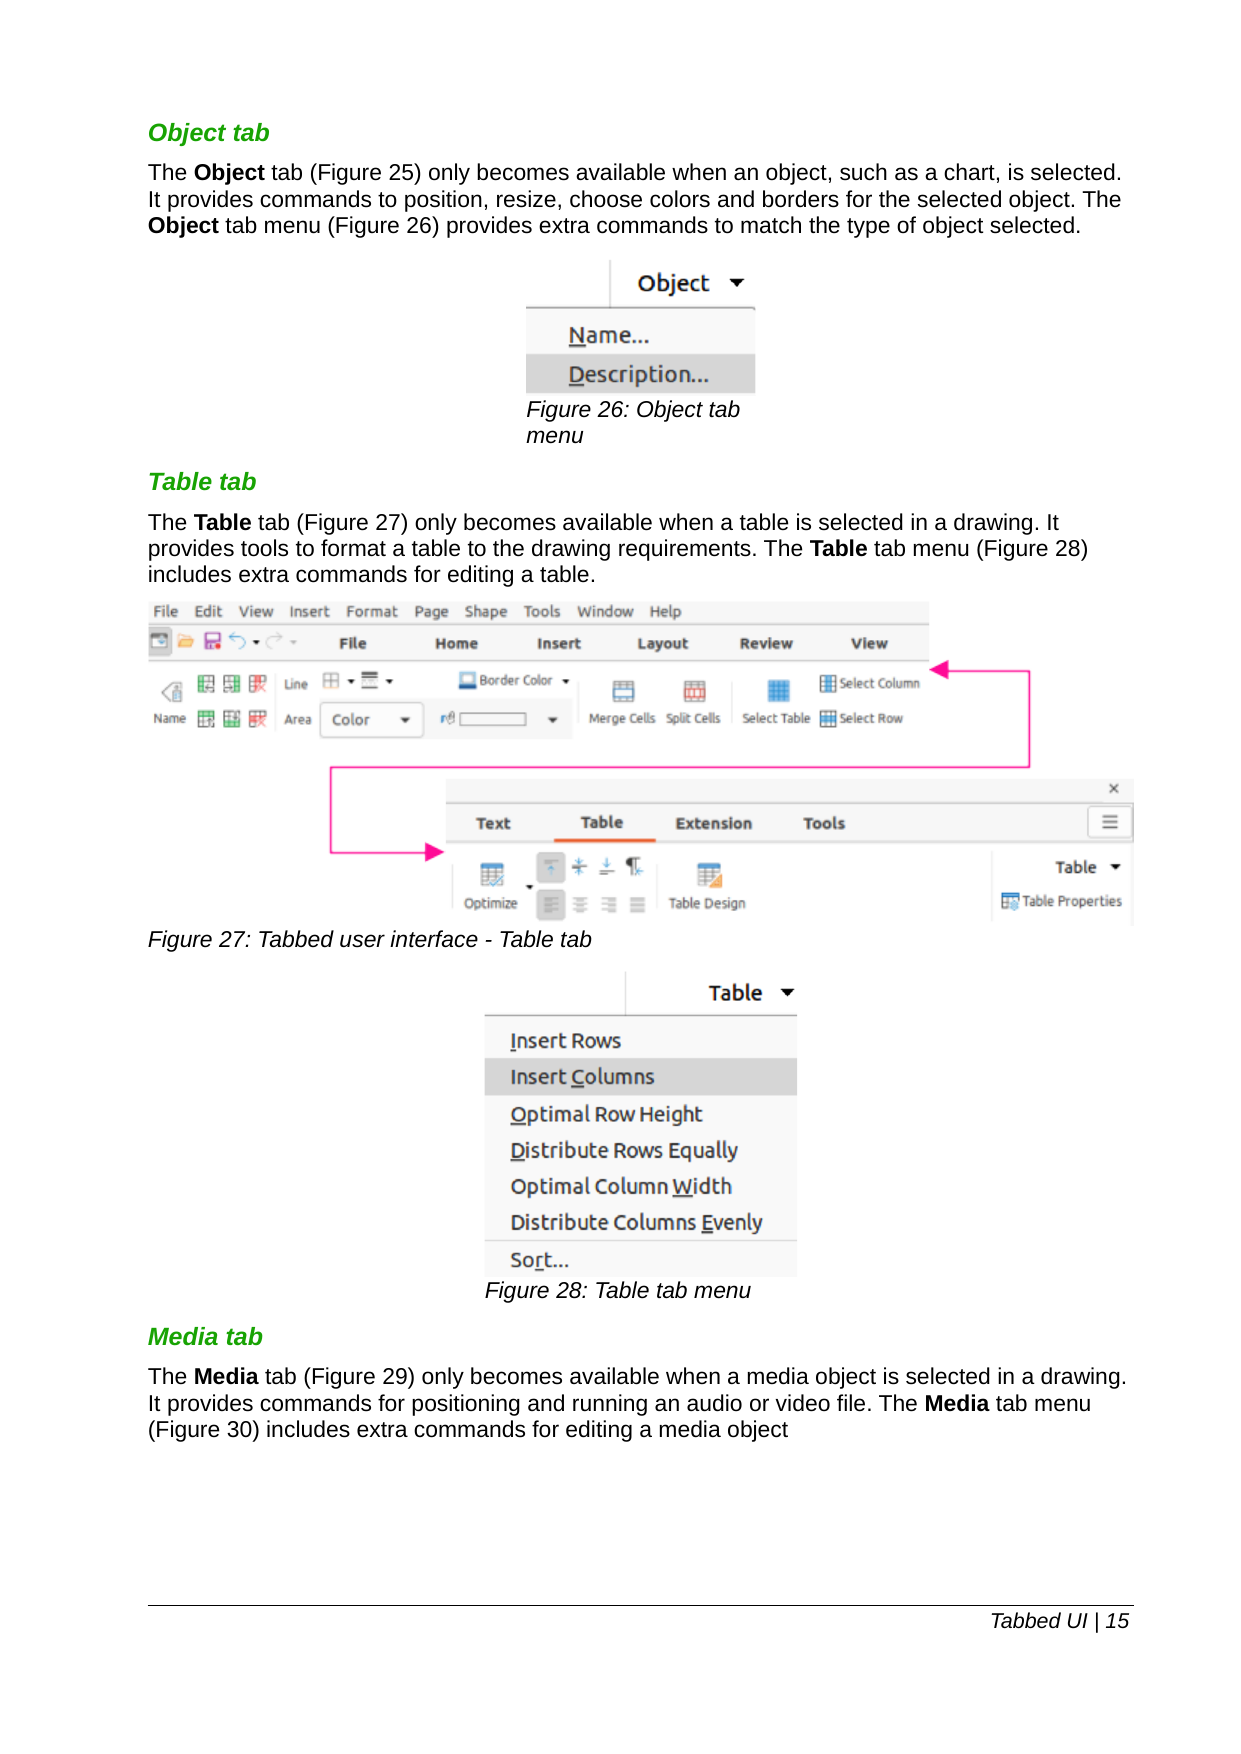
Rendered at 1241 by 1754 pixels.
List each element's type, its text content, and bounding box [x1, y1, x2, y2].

text The Table tab (Figure 27) only becomes available when a table is selected in a drawing. It provides tools to format a table to the drawing requirements. The Table tab menu (Figure 28) includes extra commands for editing a table. [148, 509, 1134, 588]
subtitle Table tab [148, 467, 1134, 496]
picture [526, 251, 756, 396]
picture [147, 600, 1134, 926]
text Figure 28: Table tab menu [484, 1277, 797, 1303]
text Figure 26: Object tab menu [526, 396, 755, 449]
text The Media tab (Figure 29) only becomes available when a media object is selected in a drawing. It provides commands for positioning and running an audio or video file. The Media tab menu (Figure 30) includes extra commands for editing a media object [148, 1363, 1134, 1442]
text The Object tab (Figure 25) only becomes available when an object, such as a chart, is selected. It provides commands to position, resize, choose colors and borders for the selected object. The Object tab menu (Figure 26) provides extra commands to match the type of object selected. [148, 159, 1134, 238]
subtitle Object tab [148, 118, 1134, 147]
subtitle Media tab [148, 1322, 1134, 1351]
text Figure 27: Tabbed user interface - Table tab [148, 926, 1134, 952]
picture [484, 964, 798, 1277]
